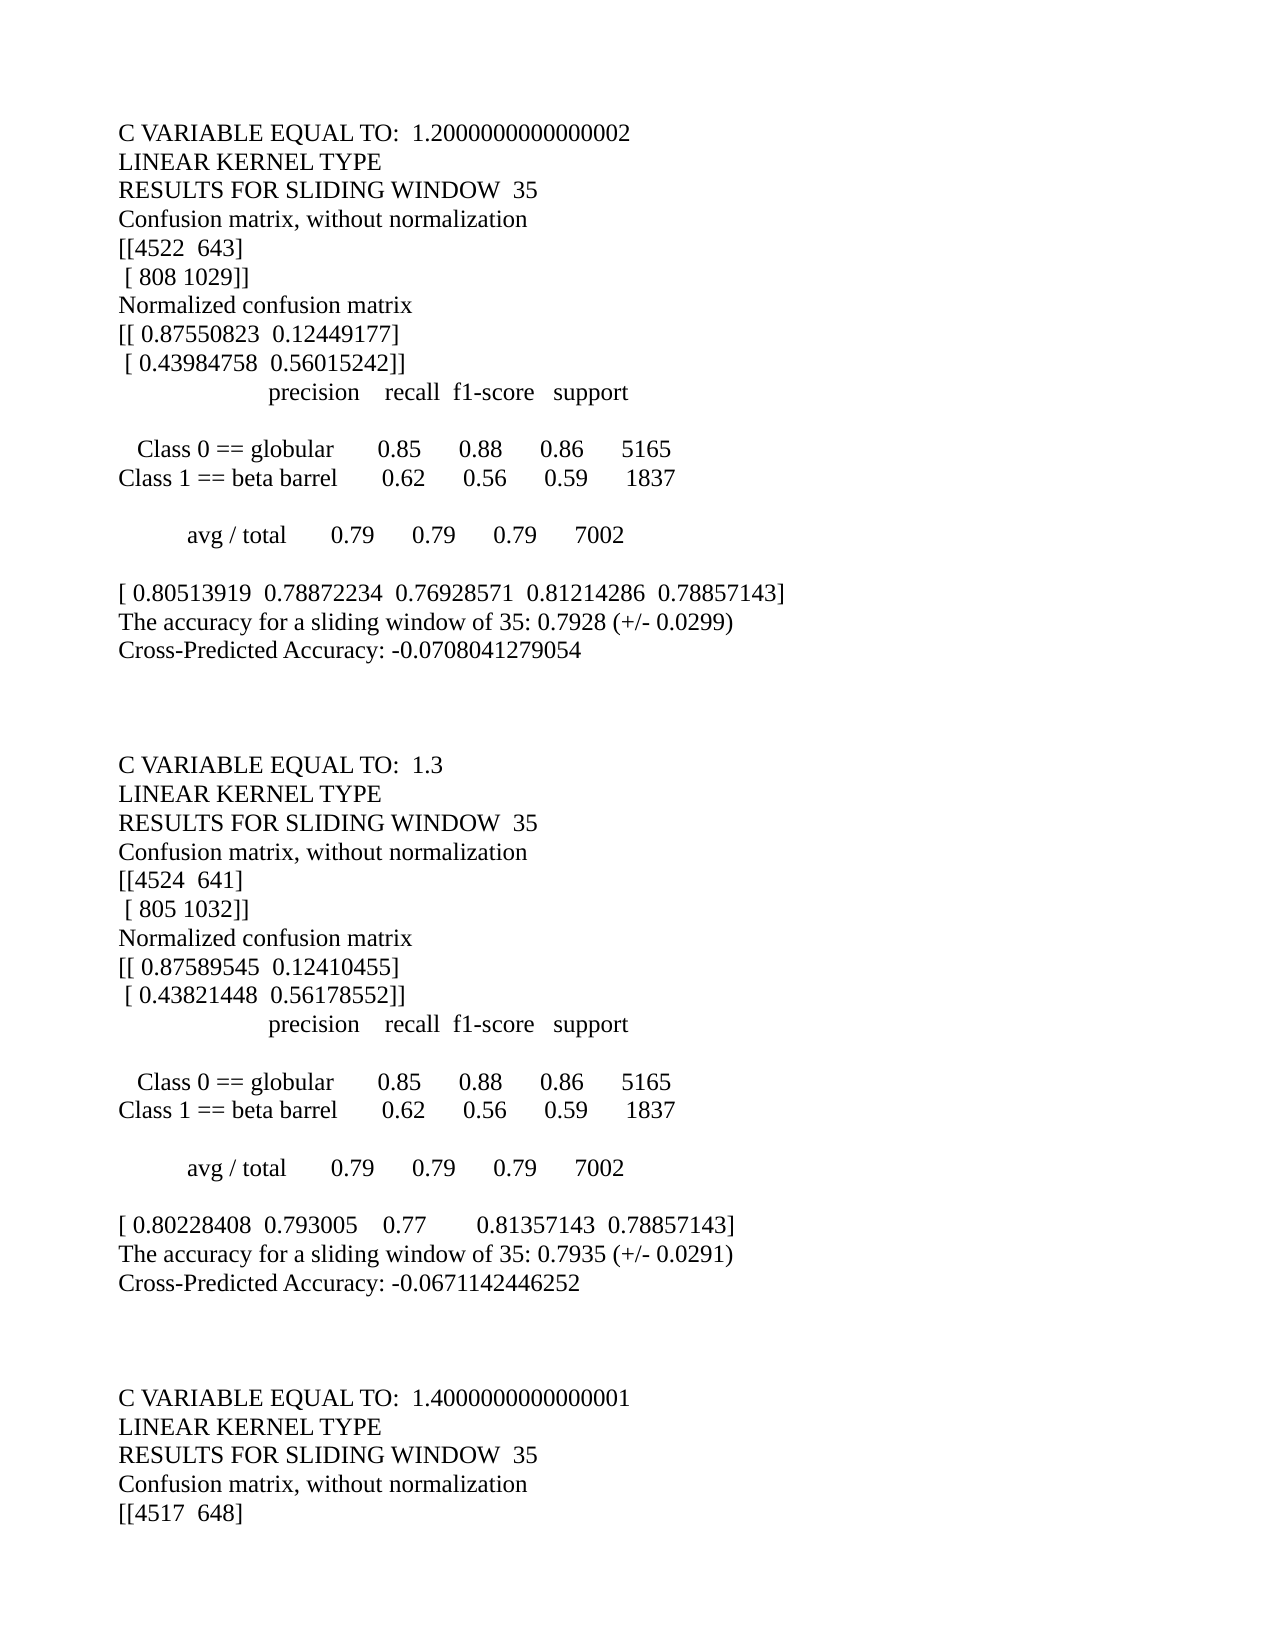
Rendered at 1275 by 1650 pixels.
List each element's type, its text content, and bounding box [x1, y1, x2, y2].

text The accuracy for a sliding window of 35: 0.7935 (+/- 0.0291) [118, 1239, 1157, 1268]
text avg / total 0.79 0.79 0.79 7002 [118, 521, 1157, 549]
text Confusion matrix, without normalization [118, 204, 1157, 233]
text Normalized confusion matrix [118, 923, 1157, 952]
text The accuracy for a sliding window of 35: 0.7928 (+/- 0.0299) [118, 607, 1157, 636]
text [[ 0.87589545 0.12410455] [118, 952, 1157, 981]
text Class 1 == beta barrel 0.62 0.56 0.59 1837 [118, 1096, 1157, 1124]
text Confusion matrix, without normalization [118, 1469, 1157, 1498]
text C VARIABLE EQUAL TO: 1.4000000000000001 [118, 1383, 1157, 1412]
text LINEAR KERNEL TYPE [118, 147, 1157, 176]
text LINEAR KERNEL TYPE [118, 779, 1157, 808]
text LINEAR KERNEL TYPE [118, 1412, 1157, 1441]
text [ 805 1032]] [118, 894, 1157, 923]
text [[4524 641] [118, 866, 1157, 894]
text precision recall f1-score support [118, 377, 1157, 406]
text avg / total 0.79 0.79 0.79 7002 [118, 1153, 1157, 1182]
text C VARIABLE EQUAL TO: 1.3 [118, 751, 1157, 779]
text [ 808 1029]] [118, 262, 1157, 291]
text [ 0.80513919 0.78872234 0.76928571 0.81214286 0.78857143] [118, 578, 1157, 607]
text precision recall f1-score support [118, 1009, 1157, 1038]
text Confusion matrix, without normalization [118, 837, 1157, 866]
text RESULTS FOR SLIDING WINDOW 35 [118, 1441, 1157, 1469]
text Cross-Predicted Accuracy: -0.0671142446252 [118, 1268, 1157, 1297]
text [ 0.43821448 0.56178552]] [118, 981, 1157, 1009]
text [ 0.80228408 0.793005 0.77 0.81357143 0.78857143] [118, 1211, 1157, 1239]
text [[4517 648] [118, 1498, 1157, 1527]
text C VARIABLE EQUAL TO: 1.2000000000000002 [118, 118, 1157, 147]
text RESULTS FOR SLIDING WINDOW 35 [118, 176, 1157, 204]
text Class 1 == beta barrel 0.62 0.56 0.59 1837 [118, 463, 1157, 492]
text [[4522 643] [118, 233, 1157, 262]
text [ 0.43984758 0.56015242]] [118, 348, 1157, 377]
text [[ 0.87550823 0.12449177] [118, 319, 1157, 348]
text Cross-Predicted Accuracy: -0.0708041279054 [118, 636, 1157, 664]
text Class 0 == globular 0.85 0.88 0.86 5165 [118, 1067, 1157, 1096]
text Normalized confusion matrix [118, 291, 1157, 319]
text RESULTS FOR SLIDING WINDOW 35 [118, 808, 1157, 837]
text Class 0 == globular 0.85 0.88 0.86 5165 [118, 434, 1157, 463]
